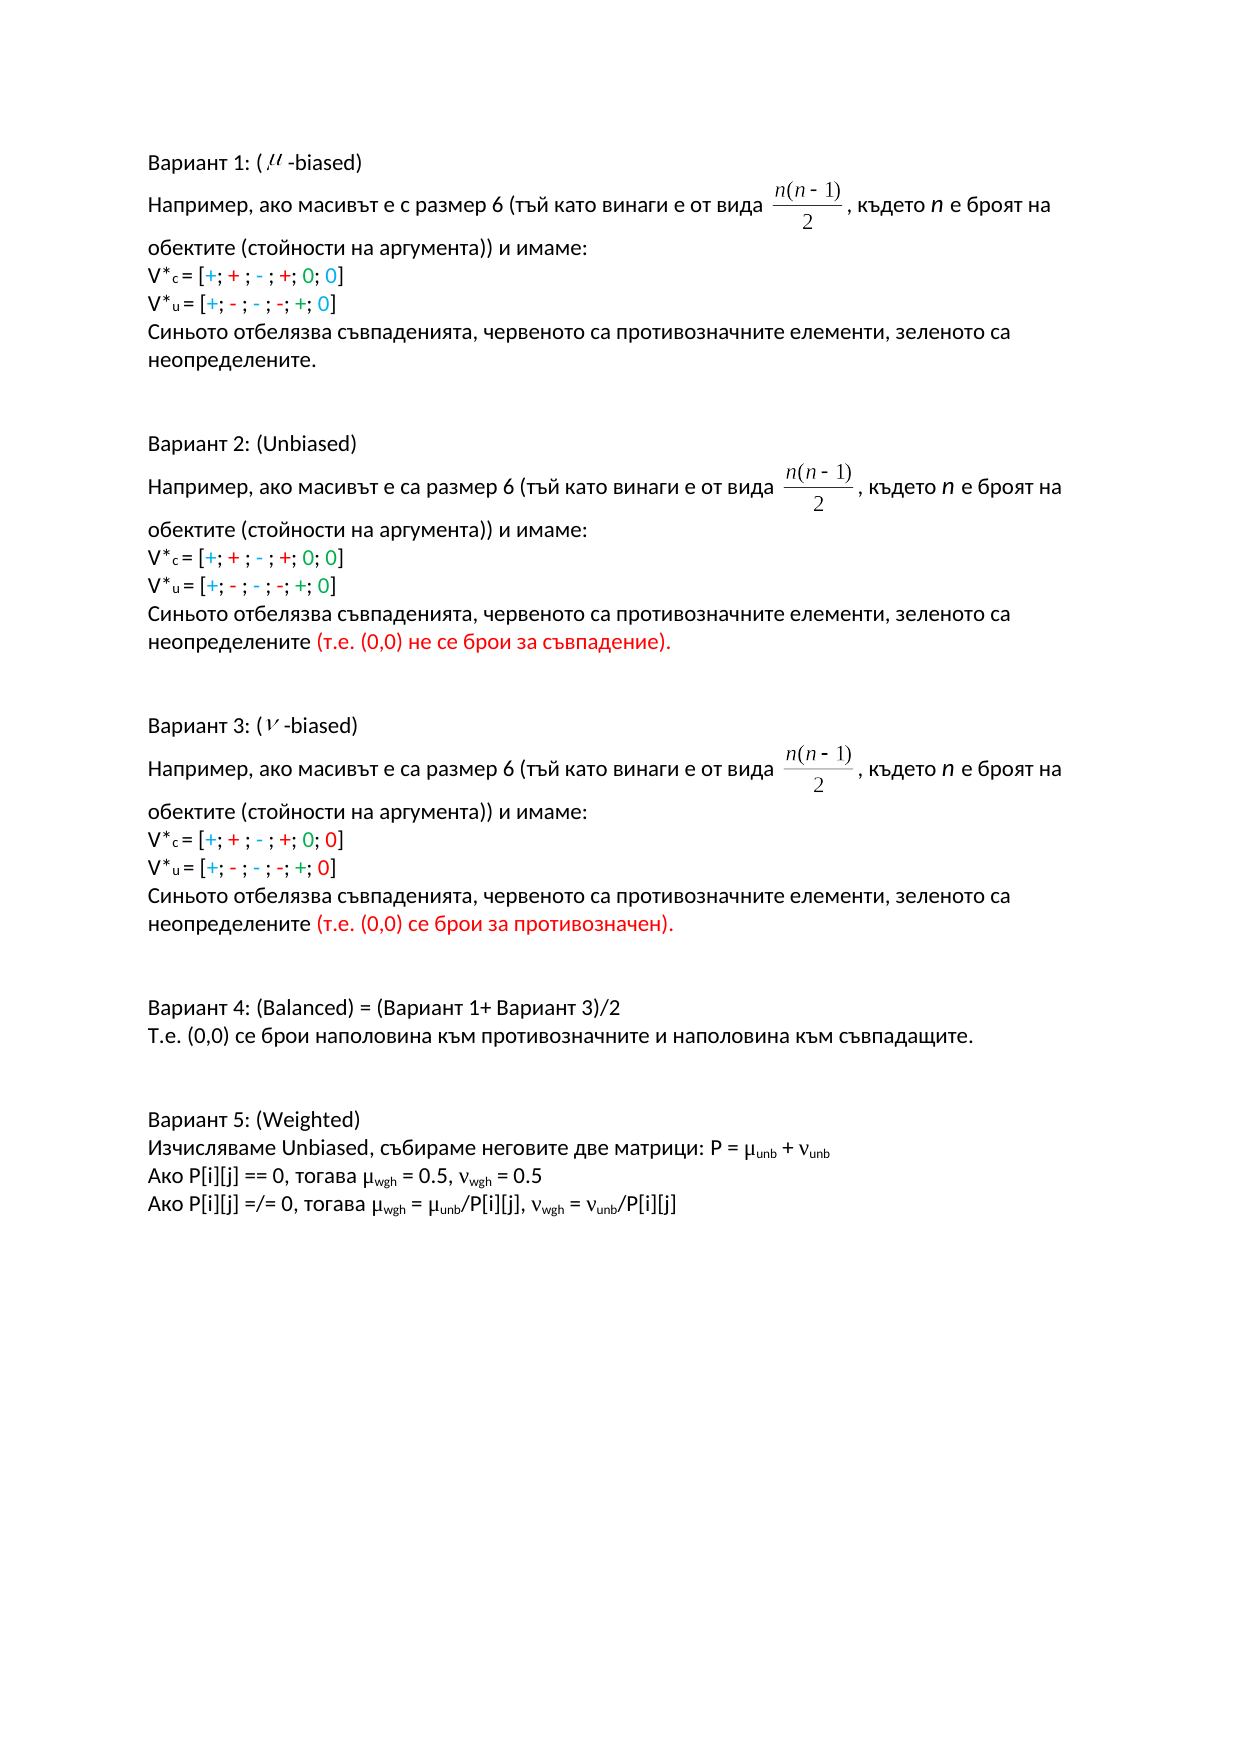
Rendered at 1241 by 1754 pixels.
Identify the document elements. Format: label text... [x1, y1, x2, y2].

text обектите (стойности на аргумента)) и имаме: [148, 233, 1093, 261]
text V*u = [+; - ; - ; -; +; 0] [148, 571, 1093, 599]
text Например, ако масивът е са размер 6 (тъй като винаги е от вида , където n е броят на [148, 457, 1093, 515]
text Изчисляваме Unbiased, събираме неговите две матрици: P = μunb + νunb [148, 1133, 1093, 1161]
text Например, ако масивът е с размер 6 (тъй като винаги е от вида , където n е броят на [148, 176, 1093, 233]
text Вариант 4: (Balanced) = (Вариант 1+ Вариант 3)/2 [148, 993, 1093, 1021]
text V*u = [+; - ; - ; -; +; 0] [148, 289, 1093, 317]
text V*c = [+; + ; - ; +; 0; 0] [148, 543, 1093, 571]
text Вариант 5: (Weighted) [148, 1105, 1093, 1133]
text Т.е. (0,0) се брои наполовина към противозначните и наполовина към съвпадащите. [148, 1021, 1093, 1049]
text Синьото отбелязва съвпаденията, червеното са противозначните елементи, зеленото са неопределените. [148, 317, 1093, 373]
text обектите (стойности на аргумента)) и имаме: [148, 797, 1093, 825]
text Синьото отбелязва съвпаденията, червеното са противозначните елементи, зеленото са неопределените (т.е. (0,0) не се брои за съвпадение). [148, 599, 1093, 655]
text Вариант 2: (Unbiased) [148, 429, 1093, 457]
text Например, ако масивът е са размер 6 (тъй като винаги е от вида , където n е броят на [148, 739, 1093, 797]
text Ако P[i][j] == 0, тогава μwgh = 0.5, νwgh = 0.5 [148, 1161, 1093, 1189]
text V*c = [+; + ; - ; +; 0; 0] [148, 825, 1093, 853]
text обектите (стойности на аргумента)) и имаме: [148, 515, 1093, 543]
text V*c = [+; + ; - ; +; 0; 0] [148, 261, 1093, 289]
text Вариант 1: (-biased) [148, 148, 1093, 176]
text Ако P[i][j] =/= 0, тогава μwgh = μunb/P[i][j], νwgh = νunb/P[i][j] [148, 1189, 1093, 1217]
text Вариант 3: (-biased) [148, 711, 1093, 739]
text V*u = [+; - ; - ; -; +; 0] [148, 853, 1093, 881]
text Синьото отбелязва съвпаденията, червеното са противозначните елементи, зеленото са неопределените (т.е. (0,0) се брои за противозначен). [148, 881, 1093, 937]
